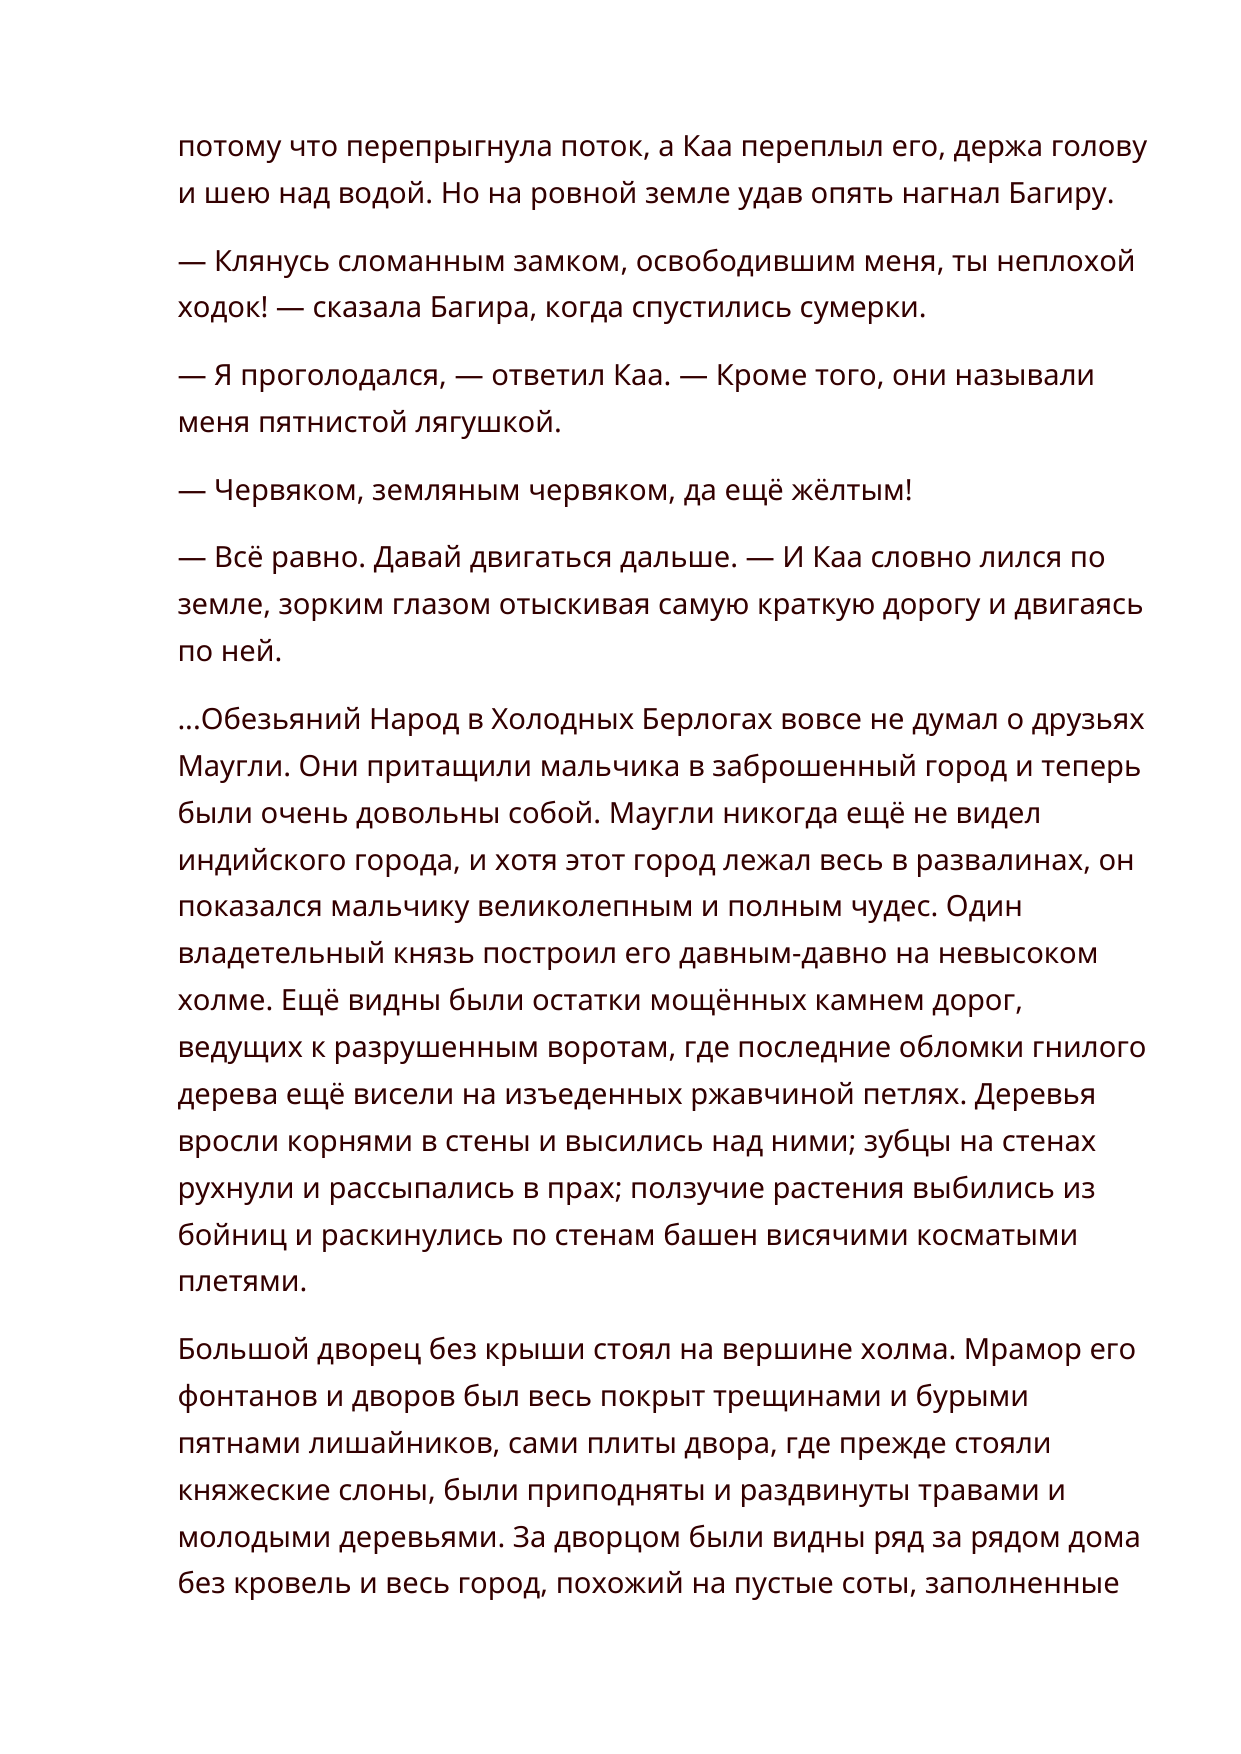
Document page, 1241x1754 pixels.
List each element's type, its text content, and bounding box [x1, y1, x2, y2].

text — Я проголодался, — ответил Каа. — Кроме того, они называли меня пятнистой лягушкой. [177, 347, 1152, 441]
text ...Обезьяний Народ в Холодных Берлогах вовсе не думал о друзьях Маугли. Они притащили мальчика в заброшенный город и теперь были очень довольны собой. Маугли никогда ещё не видел индийского города, и хотя этот город лежал весь в развалинах, он показался мальчику великолепным и полным чудес. Один владетельный князь построил его давным-давно на невысоком холме. Ещё видны были остатки мощённых камнем дорог, ведущих к разрушенным воротам, где последние обломки гнилого дерева ещё висели на изъеденных ржавчиной петлях. Деревья вросли корнями в стены и высились над ними; зубцы на стенах рухнули и рассыпались в прах; ползучие растения выбились из бойниц и раскинулись по стенам башен висячими косматыми плетями. [177, 691, 1152, 1300]
text потому что перепрыгнула поток, а Каа переплыл его, держа голову и шею над водой. Но на ровной земле удав опять нагнал Багиру. [177, 118, 1152, 212]
text — Всё равно. Давай двигаться дальше. — И Каа словно лился по земле, зорким глазом отыскивая самую краткую дорогу и двигаясь по ней. [177, 529, 1152, 670]
text Большой дворец без крыши стоял на вершине холма. Мрамор его фонтанов и дворов был весь покрыт трещинами и бурыми пятнами лишайников, сами плиты двора, где прежде стояли княжеские слоны, были приподняты и раздвинуты травами и молодыми деревьями. За дворцом были видны ряд за рядом дома без кровель и весь город, похожий на пустые соты, заполненные [177, 1321, 1152, 1602]
text — Червяком, земляным червяком, да ещё жёлтым! [177, 462, 1152, 509]
text — Клянусь сломанным замком, освободившим меня, ты неплохой ходок! — сказала Багира, когда спустились сумерки. [177, 233, 1152, 326]
